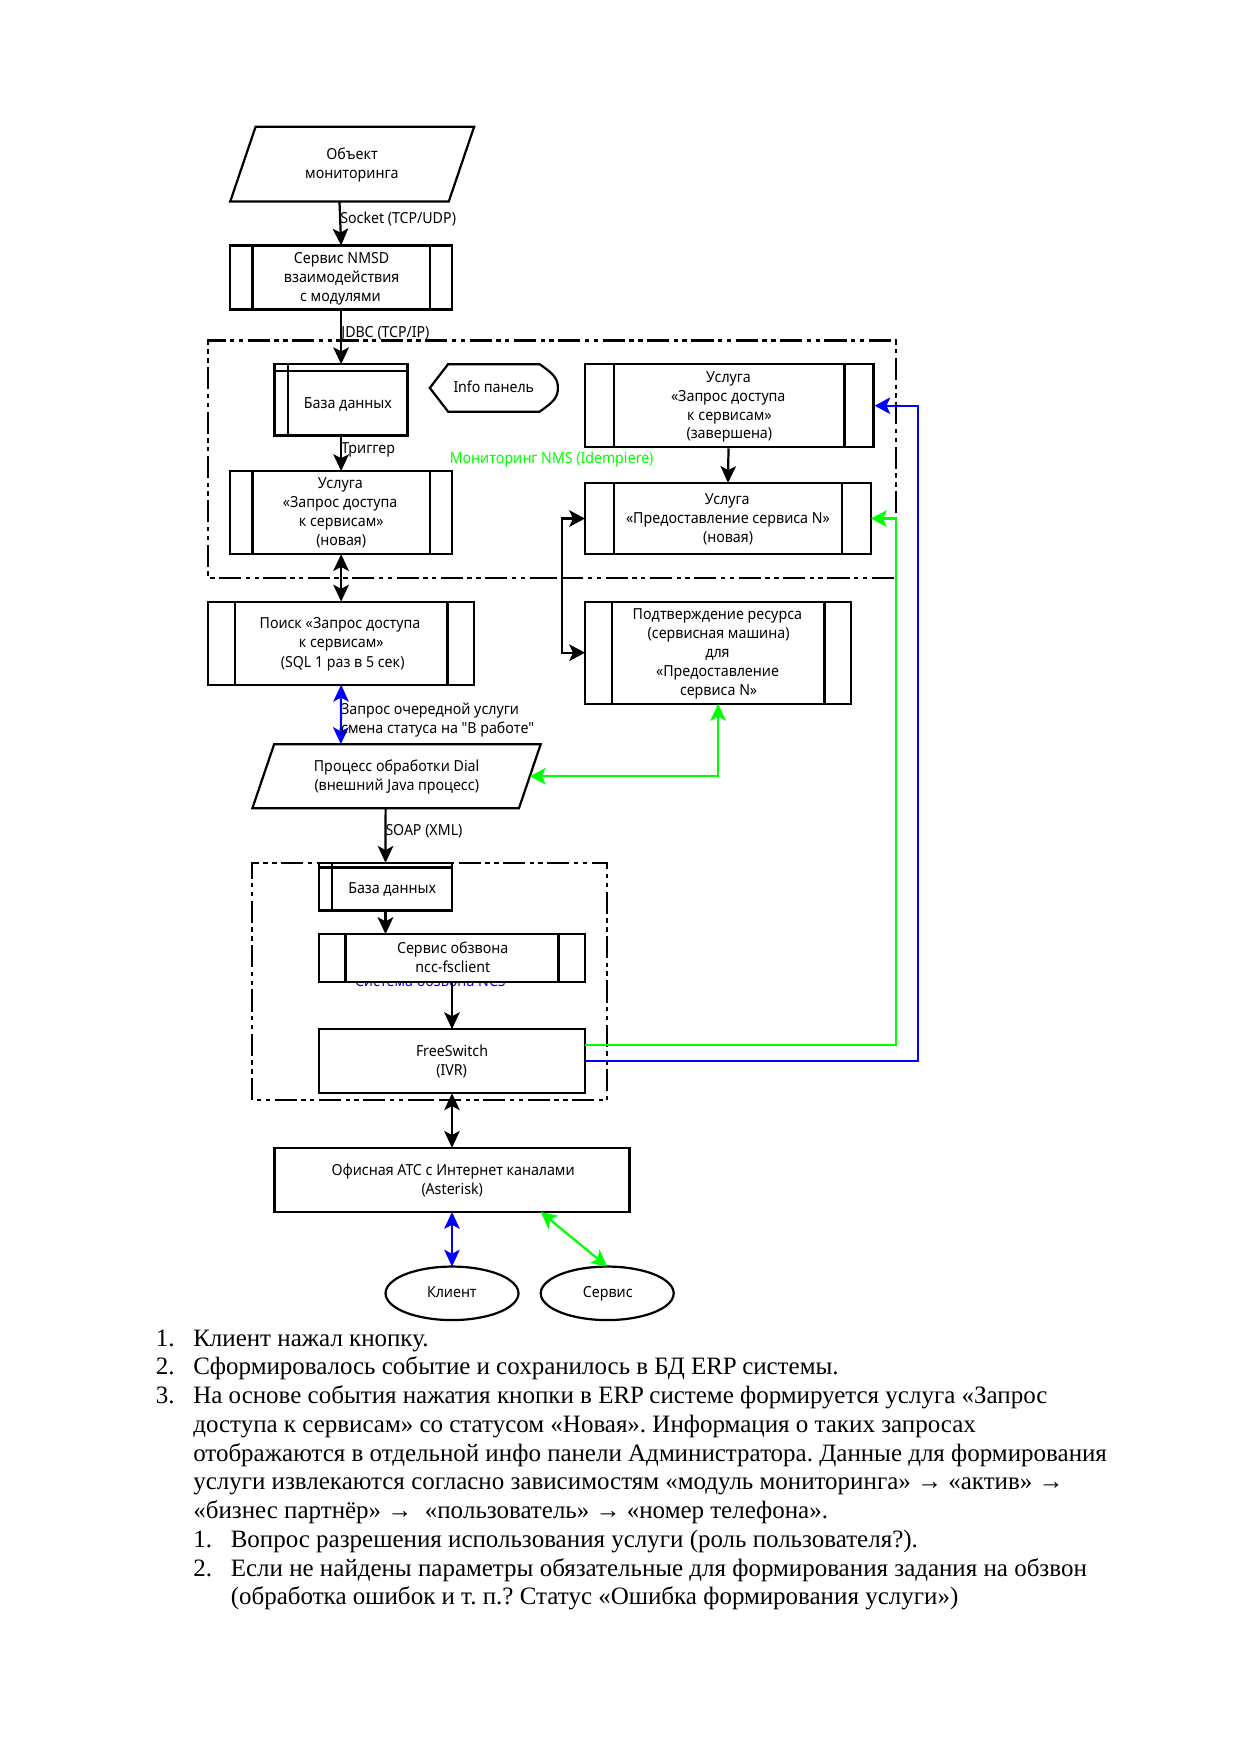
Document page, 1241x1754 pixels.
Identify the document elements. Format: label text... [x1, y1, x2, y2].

list Вопрос разрешения использования услуги (роль пользователя?). [193, 1524, 1122, 1553]
list Если не найдены параметры обязательные для формирования задания на обзвон (обработка ошибок и т. п.? Статус «Ошибка формирования услуги») [193, 1553, 1122, 1610]
list На основе события нажатия кнопки в ERP системе формируется услуга «Запрос доступа к сервисам» со статусом «Новая». Информация о таких запросах отображаются в отдельной инфо панели Администратора. Данные для формирования услуги извлекаются согласно зависимостям «модуль мониторинга» → «актив» → «бизнес партнёр» → «пользователь» → «номер телефона». [156, 1380, 1122, 1524]
list Клиент нажал кнопку. [156, 118, 1122, 1351]
list Сформировалось событие и сохранилось в БД ERP системы. [156, 1351, 1122, 1380]
